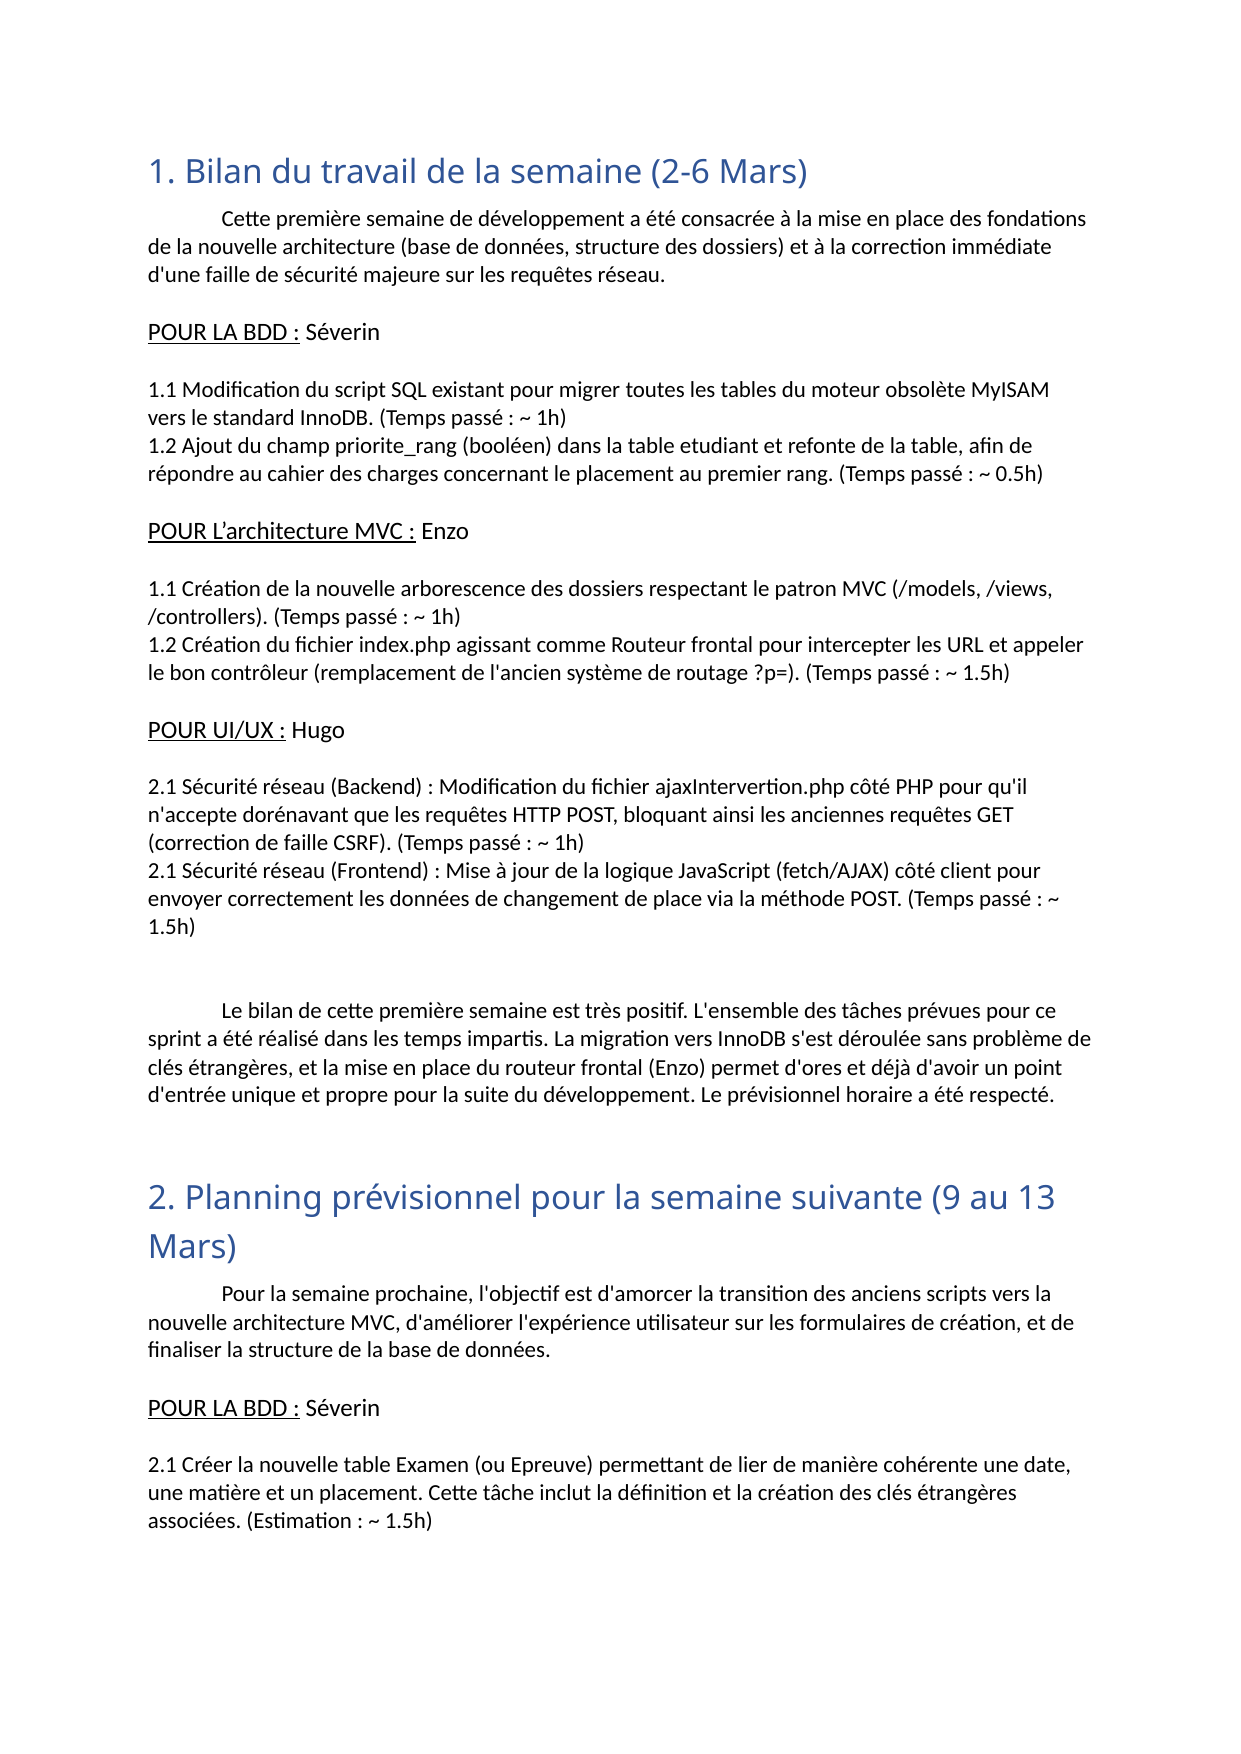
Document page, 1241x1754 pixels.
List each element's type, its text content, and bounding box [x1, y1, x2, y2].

text Cette première semaine de développement a été consacrée à la mise en place des fondations de la nouvelle architecture (base de données, structure des dossiers) et à la correction immédiate d'une faille de sécurité majeure sur les requêtes réseau. [148, 204, 1093, 288]
text 2.1 Créer la nouvelle table Examen (ou Epreuve) permettant de lier de manière cohérente une date, une matière et un placement. Cette tâche inclut la définition et la création des clés étrangères associées. (Estimation : ~ 1.5h) [148, 1450, 1093, 1534]
subtitle 1. Bilan du travail de la semaine (2-6 Mars) [148, 148, 1093, 193]
text 2.1 Sécurité réseau (Backend) : Modification du fichier ajaxIntervertion.php côté PHP pour qu'il n'accepte dorénavant que les requêtes HTTP POST, bloquant ainsi les anciennes requêtes GET (correction de faille CSRF). (Temps passé : ~ 1h) [148, 772, 1093, 856]
text 1.2 Création du fichier index.php agissant comme Routeur frontal pour intercepter les URL et appeler le bon contrôleur (remplacement de l'ancien système de routage ?p=). (Temps passé : ~ 1.5h) [148, 630, 1093, 686]
text Pour la semaine prochaine, l'objectif est d'amorcer la transition des anciens scripts vers la nouvelle architecture MVC, d'améliorer l'expérience utilisateur sur les formulaires de création, et de finaliser la structure de la base de données. [148, 1279, 1093, 1364]
text 1.1 Création de la nouvelle arborescence des dossiers respectant le patron MVC (/models, /views, /controllers). (Temps passé : ~ 1h) [148, 546, 1093, 630]
text POUR UI/UX : Hugo [148, 714, 1093, 744]
text POUR LA BDD : Séverin [148, 317, 1093, 347]
text POUR LA BDD : Séverin [148, 1392, 1093, 1422]
text Le bilan de cette première semaine est très positif. L'ensemble des tâches prévues pour ce sprint a été réalisé dans les temps impartis. La migration vers InnoDB s'est déroulée sans problème de clés étrangères, et la mise en place du routeur frontal (Enzo) permet d'ores et déjà d'avoir un point d'entrée unique et propre pour la suite du développement. Le prévisionnel horaire a été respecté. [148, 997, 1093, 1109]
text 1.1 Modification du script SQL existant pour migrer toutes les tables du moteur obsolète MyISAM vers le standard InnoDB. (Temps passé : ~ 1h) [148, 375, 1093, 431]
text 1.2 Ajout du champ priorite_rang (booléen) dans la table etudiant et refonte de la table, afin de répondre au cahier des charges concernant le placement au premier rang. (Temps passé : ~ 0.5h) [148, 431, 1093, 487]
text POUR L’architecture MVC : Enzo [148, 515, 1093, 546]
subtitle 2. Planning prévisionnel pour la semaine suivante (9 au 13 Mars) [148, 1174, 1093, 1268]
text 2.1 Sécurité réseau (Frontend) : Mise à jour de la logique JavaScript (fetch/AJAX) côté client pour envoyer correctement les données de changement de place via la méthode POST. (Temps passé : ~ 1.5h) [148, 856, 1093, 941]
